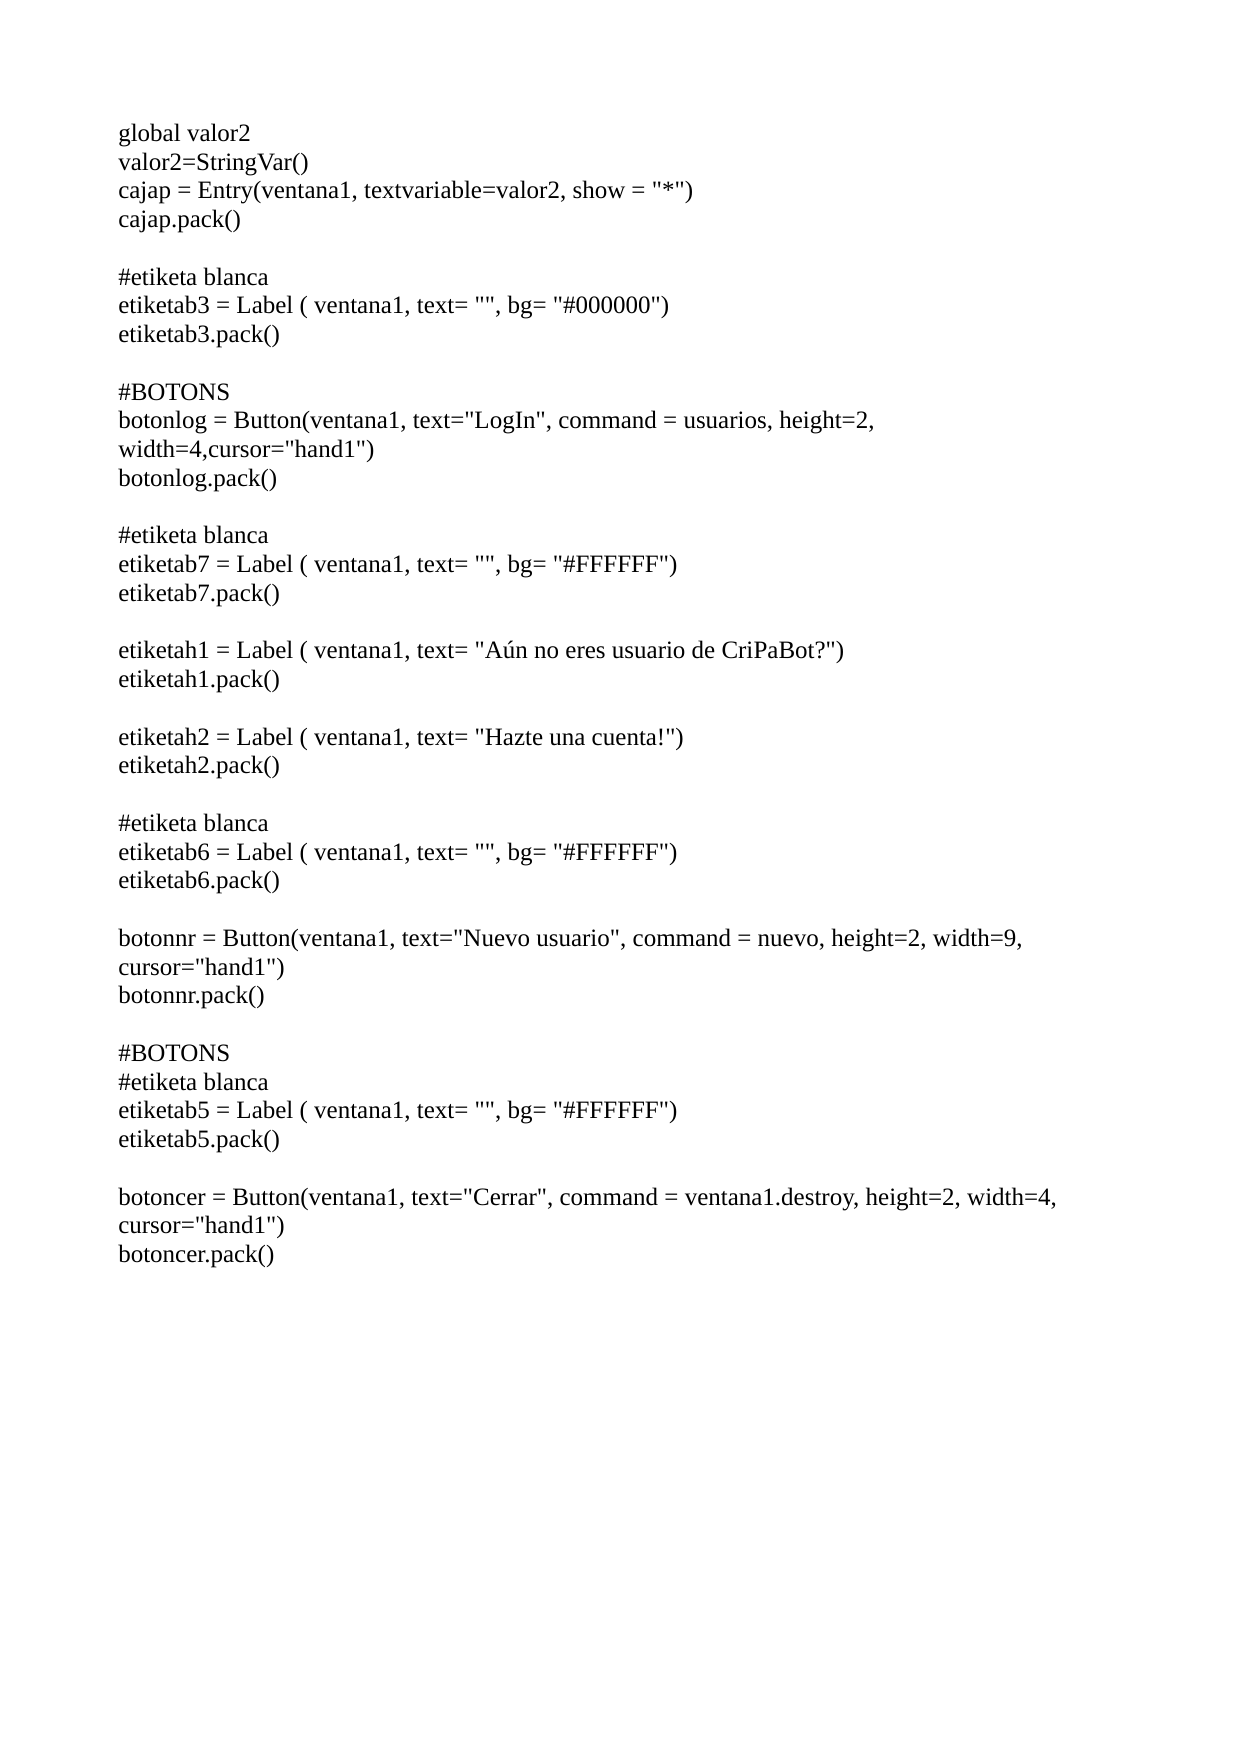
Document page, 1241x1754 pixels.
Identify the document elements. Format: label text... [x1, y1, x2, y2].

text etiketab5.pack() [118, 1124, 1122, 1153]
text global valor2 [118, 118, 1122, 147]
text #etiketa blanca [118, 1067, 1122, 1096]
text #etiketa blanca [118, 521, 1122, 549]
text cajap = Entry(ventana1, textvariable=valor2, show = "*") [118, 176, 1122, 204]
text etiketab3 = Label ( ventana1, text= "", bg= "#000000") [118, 291, 1122, 319]
text etiketab5 = Label ( ventana1, text= "", bg= "#FFFFFF") [118, 1096, 1122, 1124]
text botonnr = Button(ventana1, text="Nuevo usuario", command = nuevo, height=2, width=9, cursor="hand1") [118, 923, 1122, 981]
text #BOTONS [118, 1038, 1122, 1067]
text etiketah2.pack() [118, 751, 1122, 779]
text #etiketa blanca [118, 262, 1122, 291]
text etiketab7 = Label ( ventana1, text= "", bg= "#FFFFFF") [118, 549, 1122, 578]
text botonnr.pack() [118, 981, 1122, 1009]
text etiketah1.pack() [118, 664, 1122, 693]
text #etiketa blanca [118, 808, 1122, 837]
text etiketab6 = Label ( ventana1, text= "", bg= "#FFFFFF") [118, 837, 1122, 866]
text botonlog = Button(ventana1, text="LogIn", command = usuarios, height=2, width=4,cursor="hand1") [118, 406, 1122, 463]
text botoncer = Button(ventana1, text="Cerrar", command = ventana1.destroy, height=2, width=4, cursor="hand1") [118, 1182, 1122, 1239]
text etiketab6.pack() [118, 866, 1122, 894]
text cajap.pack() [118, 204, 1122, 233]
text botoncer.pack() [118, 1239, 1122, 1268]
text etiketah2 = Label ( ventana1, text= "Hazte una cuenta!") [118, 722, 1122, 751]
text etiketah1 = Label ( ventana1, text= "Aún no eres usuario de CriPaBot?") [118, 636, 1122, 664]
text #BOTONS [118, 377, 1122, 406]
text botonlog.pack() [118, 463, 1122, 492]
text etiketab7.pack() [118, 578, 1122, 607]
text etiketab3.pack() [118, 319, 1122, 348]
text valor2=StringVar() [118, 147, 1122, 176]
